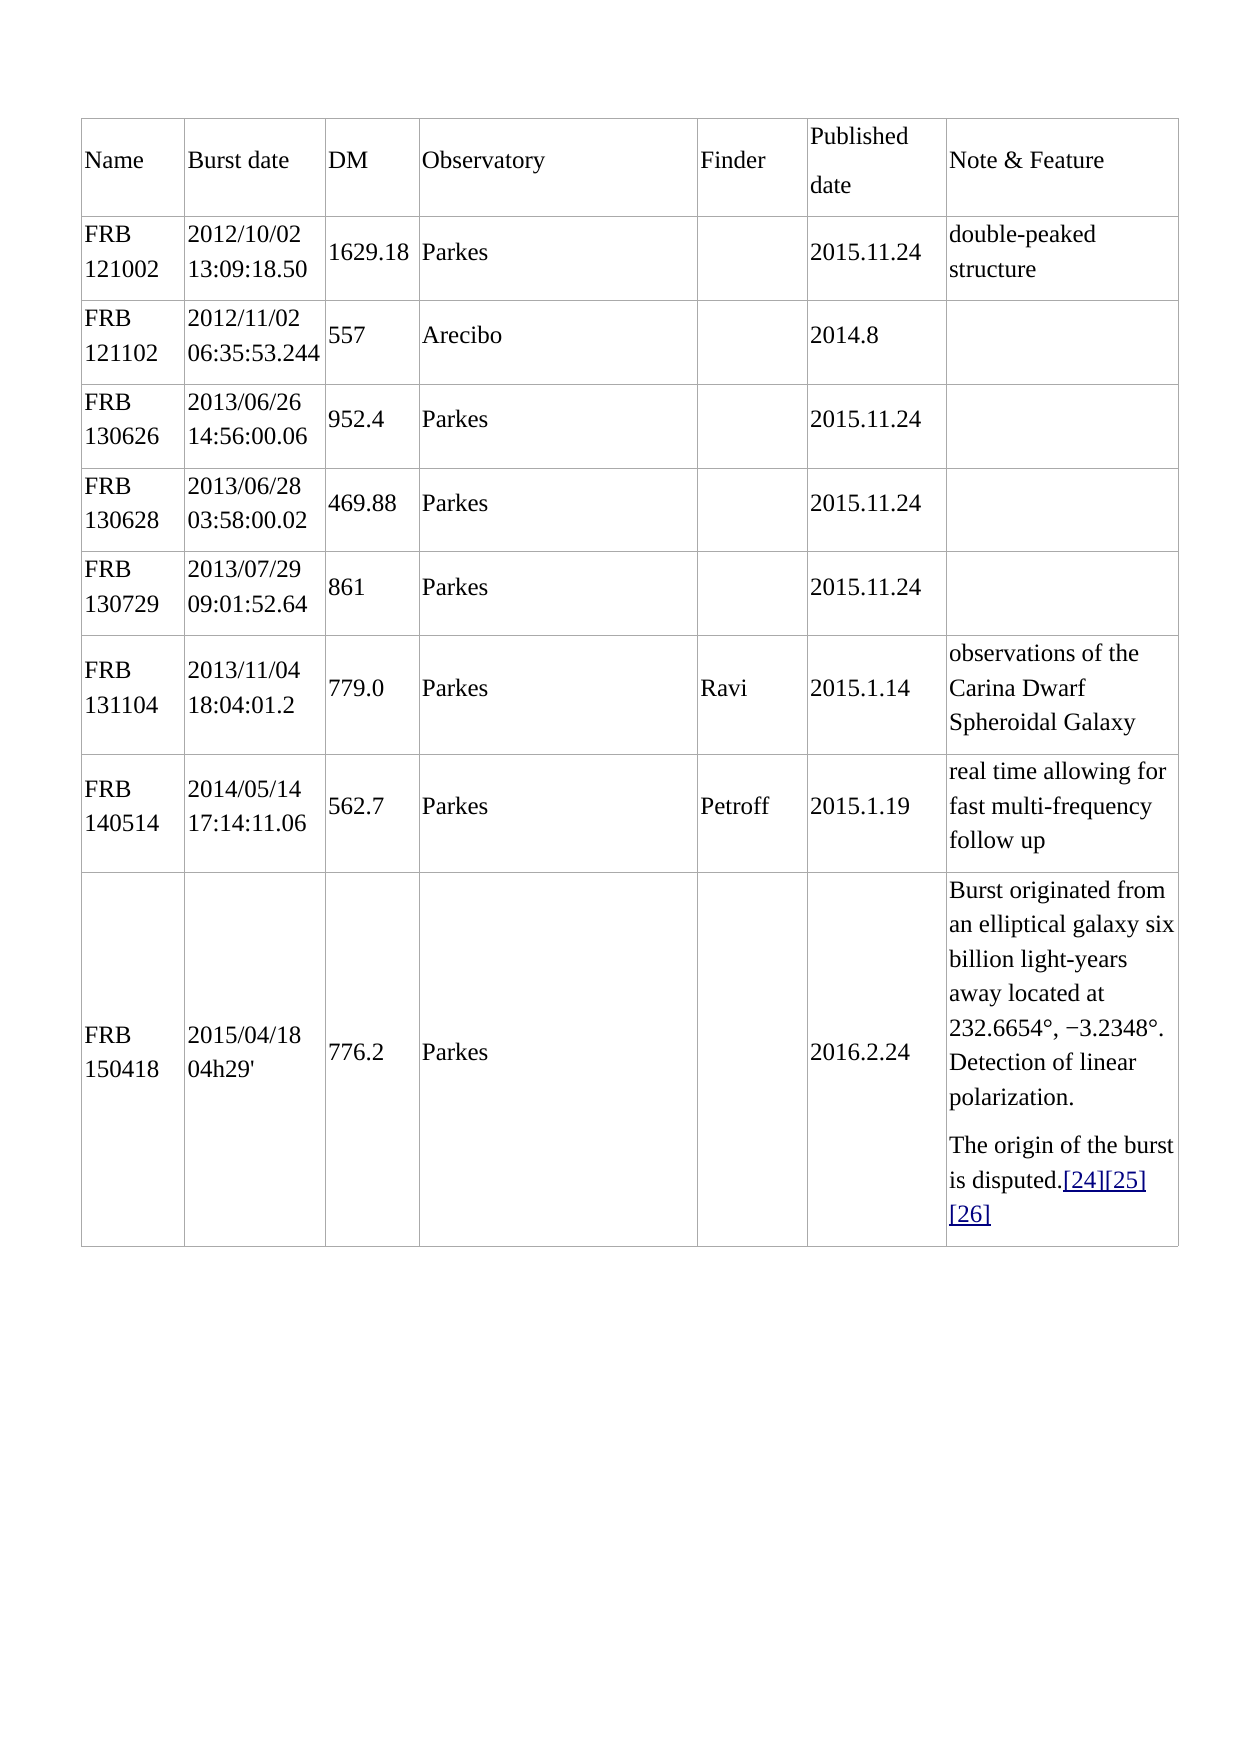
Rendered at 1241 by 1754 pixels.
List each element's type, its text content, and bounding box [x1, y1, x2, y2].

table_cell [947, 385, 1178, 468]
table_cell 776.2 [326, 873, 419, 1246]
table_cell FRB 130626 [82, 385, 184, 468]
table_cell Petroff [698, 755, 807, 872]
table_cell 2012/11/02 06:35:53.244 [185, 301, 325, 384]
table_cell 861 [326, 552, 419, 635]
table_cell Parkes [420, 552, 697, 635]
table_cell [698, 873, 807, 1246]
table_cell 1629.18 [326, 217, 419, 300]
table_cell 2014/05/14 17:14:11.06 [185, 755, 325, 872]
table_header Published date [808, 119, 946, 216]
table_cell 2013/11/04 18:04:01.2 [185, 636, 325, 753]
table_cell [698, 552, 807, 635]
table_cell 2015.11.24 [808, 469, 946, 551]
table_cell Parkes [420, 636, 697, 753]
table_cell FRB 121102 [82, 301, 184, 384]
table_cell [947, 552, 1178, 635]
table_cell 2014.8 [808, 301, 946, 384]
table_cell Parkes [420, 755, 697, 872]
table_cell Parkes [420, 873, 697, 1246]
table_header Finder [698, 119, 807, 216]
table_header Name [82, 119, 184, 216]
table_cell 2013/06/28 03:58:00.02 [185, 469, 325, 551]
table_cell Parkes [420, 385, 697, 468]
table_header Burst date [185, 119, 325, 216]
table_header Note & Feature [947, 119, 1178, 216]
table_cell 2012/10/02 13:09:18.50 [185, 217, 325, 300]
table_cell [947, 469, 1178, 551]
table_cell Arecibo [420, 301, 697, 384]
table_cell 562.7 [326, 755, 419, 872]
table_cell 779.0 [326, 636, 419, 753]
table_cell 952.4 [326, 385, 419, 468]
table_cell Parkes [420, 217, 697, 300]
table_cell 2015.11.24 [808, 385, 946, 468]
table_cell FRB 130628 [82, 469, 184, 551]
table_cell 2015.11.24 [808, 217, 946, 300]
table_header Observatory [420, 119, 697, 216]
table_cell double-peaked structure [947, 217, 1178, 300]
table_cell 469.88 [326, 469, 419, 551]
table_header DM [326, 119, 419, 216]
table_cell Parkes [420, 469, 697, 551]
table_cell 2015.1.19 [808, 755, 946, 872]
table_cell [698, 301, 807, 384]
table_cell [698, 385, 807, 468]
table_cell [698, 469, 807, 551]
table_cell 2016.2.24 [808, 873, 946, 1246]
table_cell 557 [326, 301, 419, 384]
table_cell FRB 121002 [82, 217, 184, 300]
table_cell FRB 130729 [82, 552, 184, 635]
table_cell Burst originated from an elliptical galaxy six billion light-years away located at 232.6654°, −3.2348°. Detection of linear polarization. The origin of the burst is disputed.[24][25][26] [947, 873, 1178, 1246]
table_cell 2015/04/18 04h29' [185, 873, 325, 1246]
table_cell 2015.1.14 [808, 636, 946, 753]
table_cell [698, 217, 807, 300]
table_cell 2013/06/26 14:56:00.06 [185, 385, 325, 468]
table_cell FRB 131104 [82, 636, 184, 753]
table_cell FRB 150418 [82, 873, 184, 1246]
table_cell 2013/07/29 09:01:52.64 [185, 552, 325, 635]
table_cell [947, 301, 1178, 384]
table_cell real time allowing for fast multi-frequency follow up [947, 755, 1178, 872]
table_cell observations of the Carina Dwarf Spheroidal Galaxy [947, 636, 1178, 753]
table_cell Ravi [698, 636, 807, 753]
table_cell 2015.11.24 [808, 552, 946, 635]
table_cell FRB 140514 [82, 755, 184, 872]
